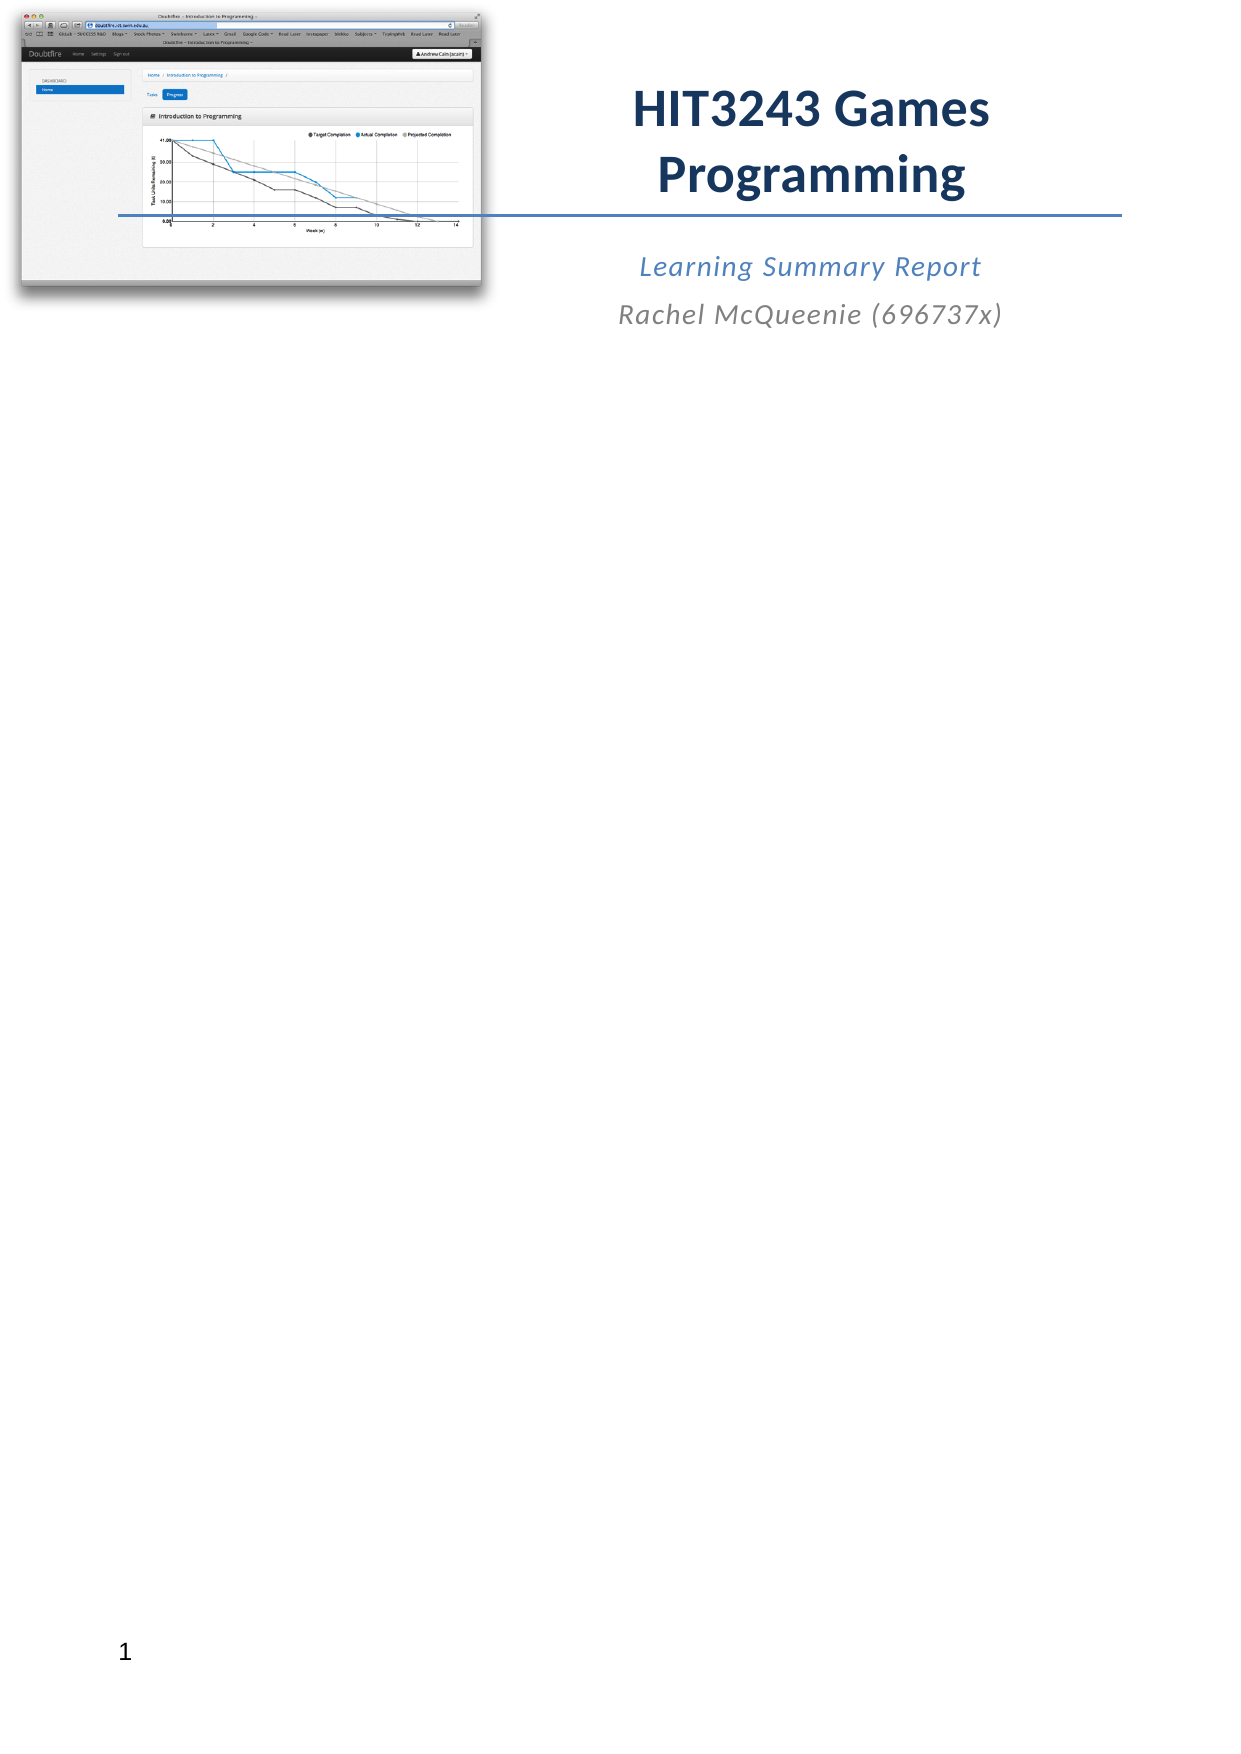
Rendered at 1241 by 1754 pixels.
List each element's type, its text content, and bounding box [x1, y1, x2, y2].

subtitle Learning Summary Report [502, 248, 1122, 283]
subtitle Rachel McQueenie (696737x) [118, 296, 1122, 332]
title HIT3243 Games Programming [502, 74, 1122, 214]
picture [0, 0, 502, 315]
